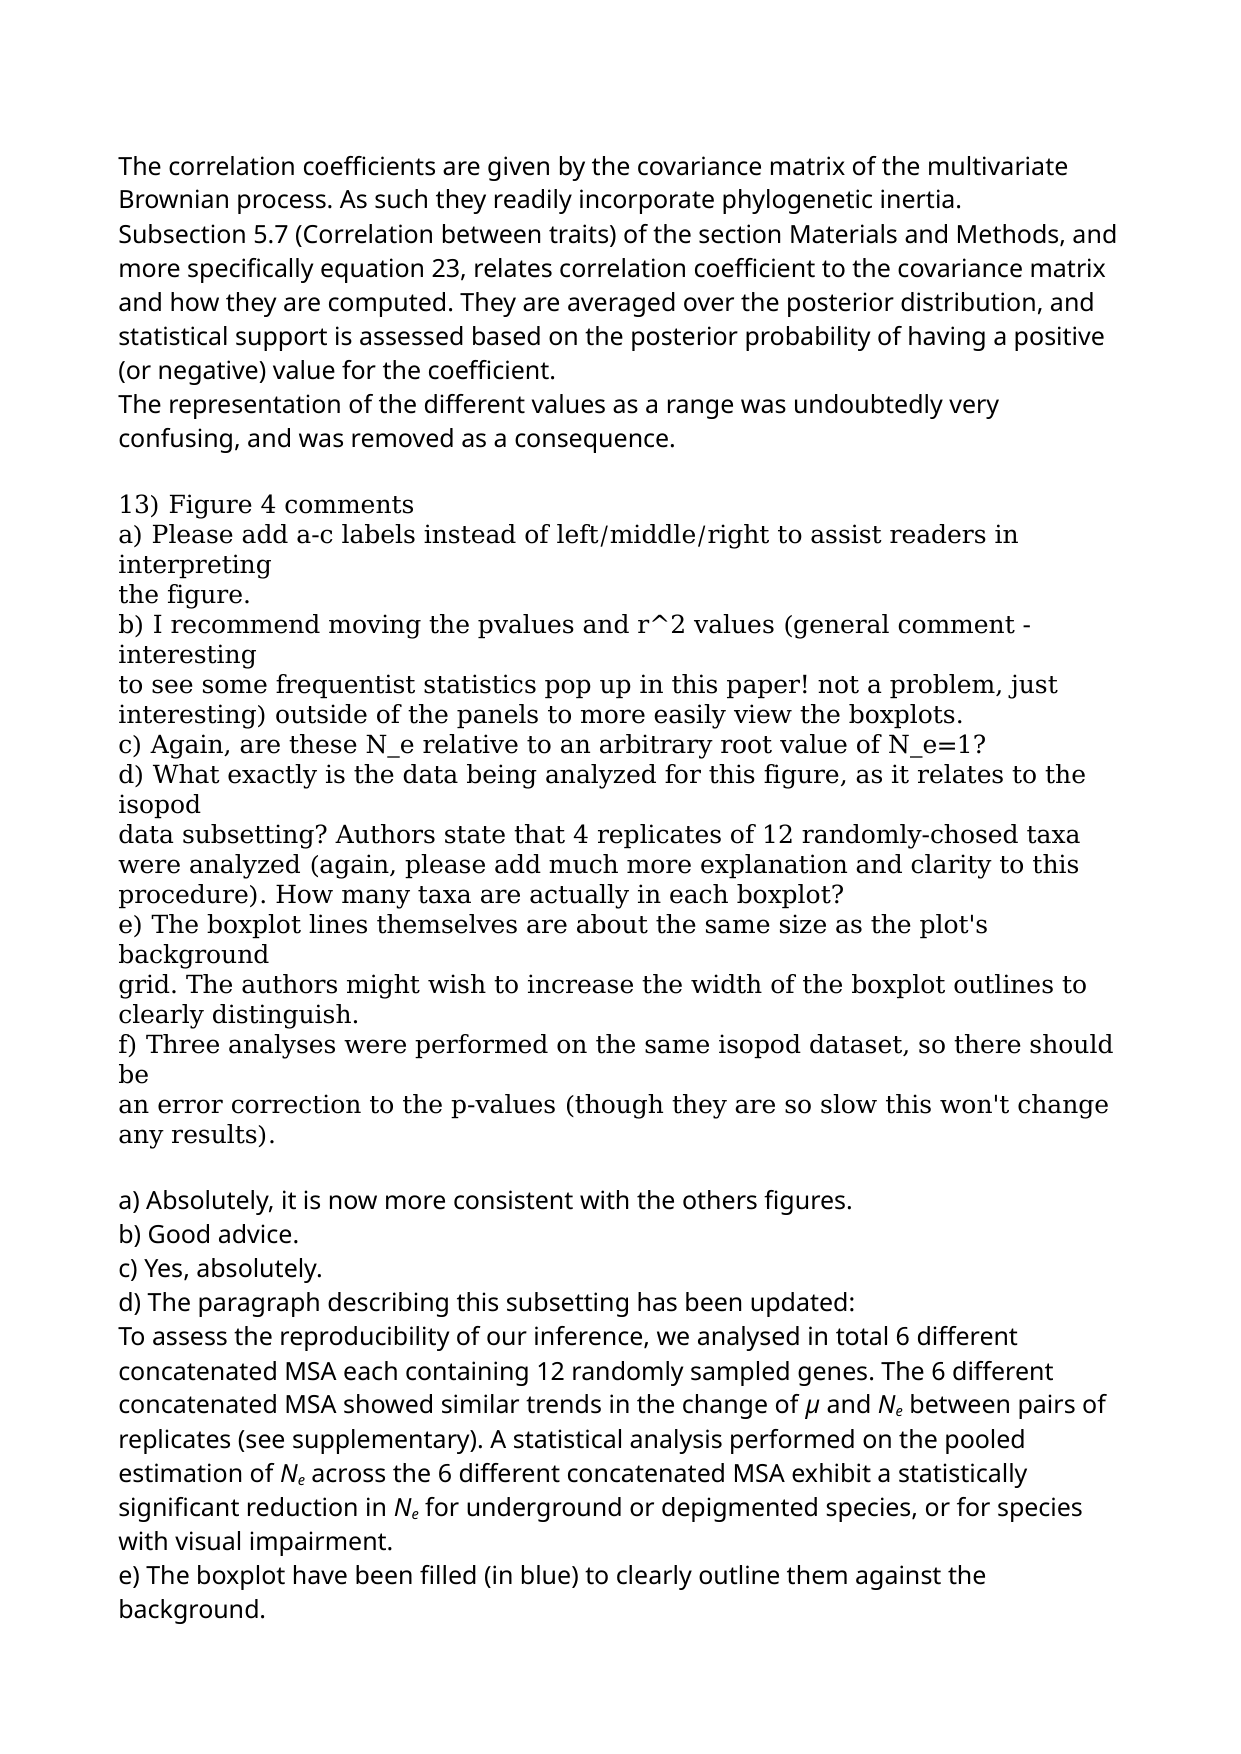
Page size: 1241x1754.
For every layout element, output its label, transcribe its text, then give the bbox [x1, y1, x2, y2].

text The representation of the different values as a range was undoubtedly very confusing, and was removed as a consequence. [118, 387, 1122, 455]
text a) Absolutely, it is now more consistent with the others figures. [118, 1149, 1122, 1217]
text c) Yes, absolutely. [118, 1251, 1122, 1285]
text b) Good advice. [118, 1217, 1122, 1251]
text f) Three analyses were performed on the same isopod dataset, so there should be [118, 1029, 1122, 1089]
text an error correction to the p-values (though they are so slow this won't change [118, 1089, 1122, 1119]
text a) Please add a-c labels instead of left/middle/right to assist readers in interpreting [118, 519, 1122, 579]
text Subsection 5.7 (Correlation between traits) of the section Materials and Methods, and more specifically equation 23, relates correlation coefficient to the covariance matrix and how they are computed. They are averaged over the posterior distribution, and statistical support is assessed based on the posterior probability of having a positive (or negative) value for the coefficient. [118, 216, 1122, 387]
text any results). [118, 1119, 1122, 1149]
text clearly distinguish. [118, 999, 1122, 1029]
text grid. The authors might wish to increase the width of the boxplot outlines to [118, 969, 1122, 999]
text b) I recommend moving the pvalues and r^2 values (general comment - interesting [118, 609, 1122, 669]
text d) The paragraph describing this subsetting has been updated: To assess the reproducibility of our inference, we analysed in total 6 different concatenated MSA each containing 12 randomly sampled genes. The 6 different concatenated MSA showed similar trends in the change of μ and Ne between pairs of replicates (see supplementary). A statistical analysis performed on the pooled estimation of Ne across the 6 different concatenated MSA exhibit a statistically significant reduction in Ne for underground or depigmented species, or for species with visual impairment. [118, 1285, 1122, 1557]
text e) The boxplot lines themselves are about the same size as the plot's background [118, 909, 1122, 969]
text d) What exactly is the data being analyzed for this figure, as it relates to the isopod [118, 759, 1122, 819]
text the figure. [118, 579, 1122, 609]
text were analyzed (again, please add much more explanation and clarity to this [118, 849, 1122, 879]
text c) Again, are these N_e relative to an arbitrary root value of N_e=1? [118, 729, 1122, 759]
text The correlation coefficients are given by the covariance matrix of the multivariate Brownian process. As such they readily incorporate phylogenetic inertia. [118, 148, 1122, 216]
text procedure). How many taxa are actually in each boxplot? [118, 879, 1122, 909]
text interesting) outside of the panels to more easily view the boxplots. [118, 699, 1122, 729]
text to see some frequentist statistics pop up in this paper! not a problem, just [118, 669, 1122, 699]
text e) The boxplot have been filled (in blue) to clearly outline them against the background. [118, 1557, 1122, 1626]
text 13) Figure 4 comments [118, 489, 1122, 519]
text data subsetting? Authors state that 4 replicates of 12 randomly-chosed taxa [118, 819, 1122, 849]
